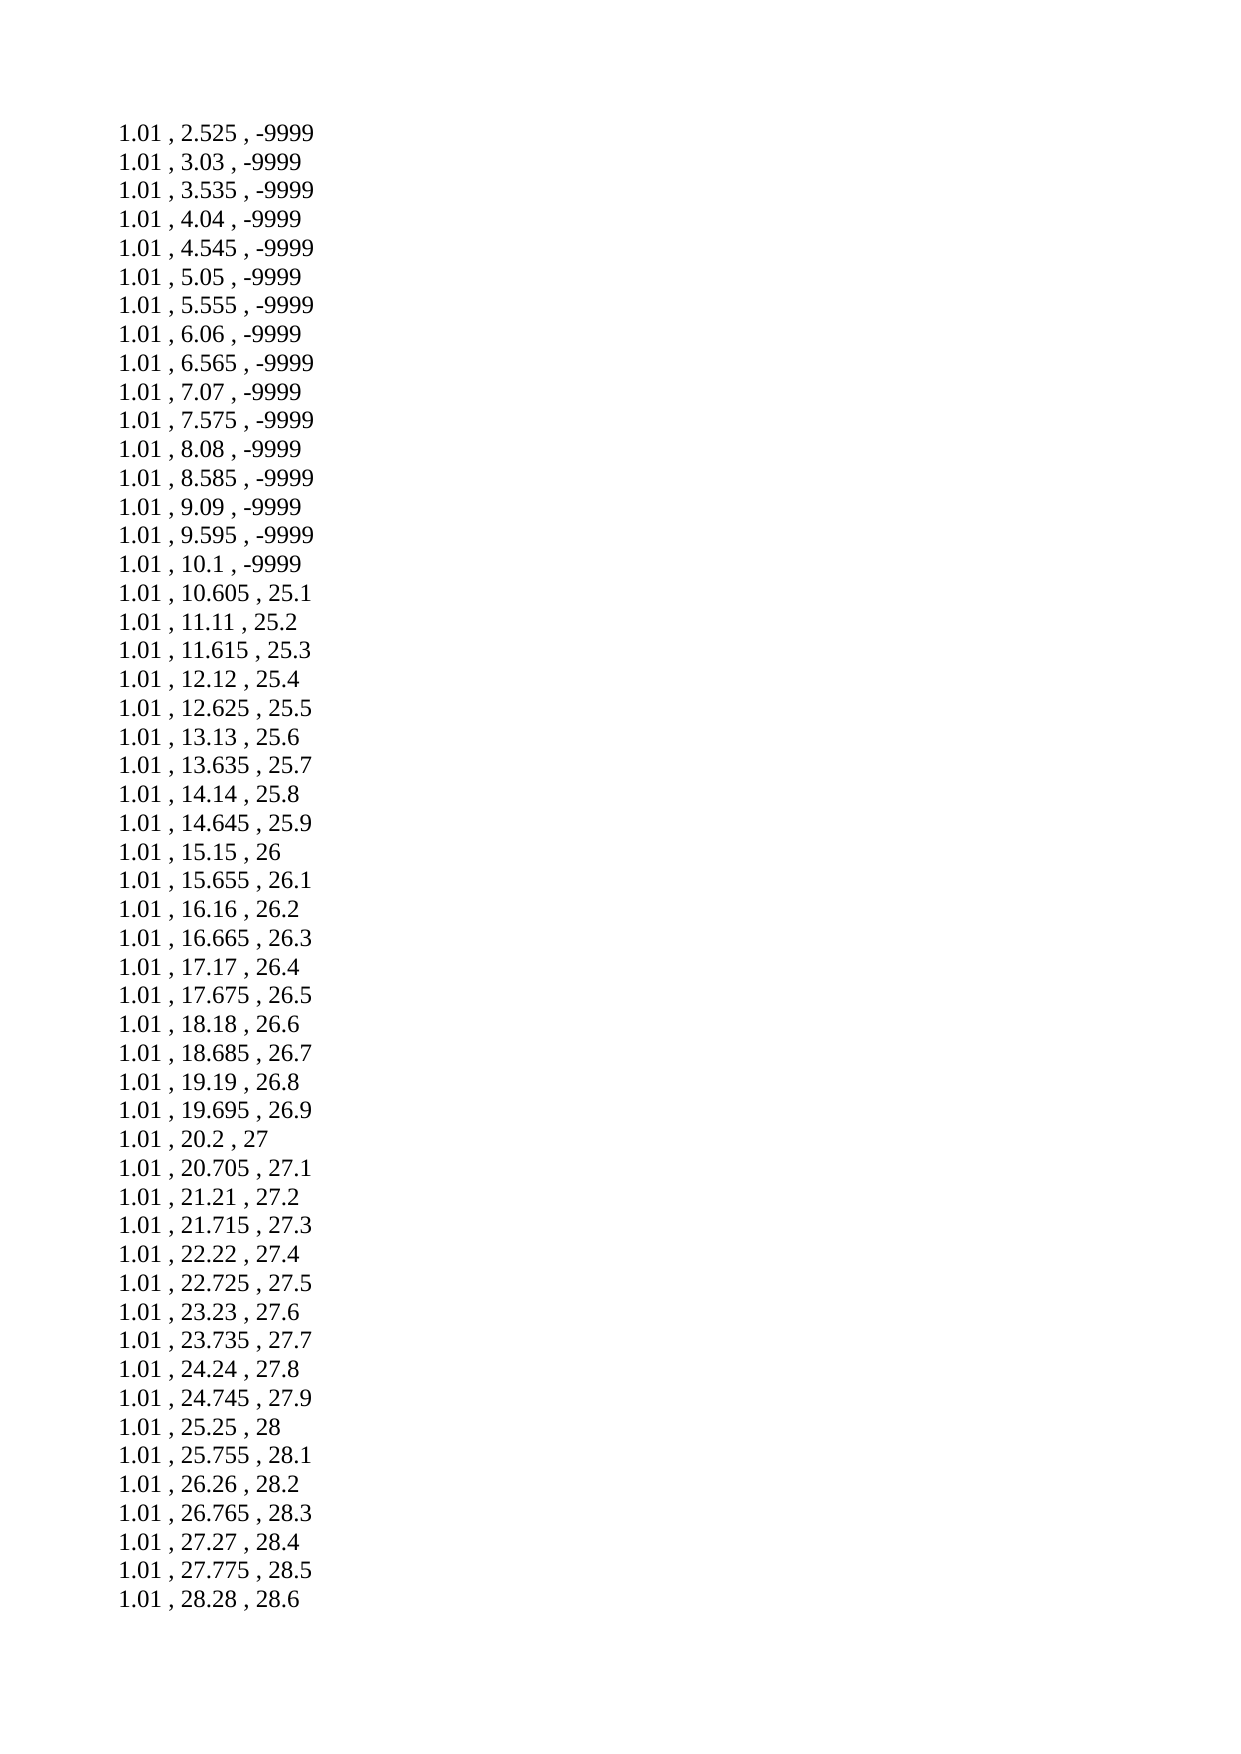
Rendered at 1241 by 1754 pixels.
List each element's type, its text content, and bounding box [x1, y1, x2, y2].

text 1.01 , 10.1 , -9999 [118, 549, 1122, 578]
text 1.01 , 6.565 , -9999 [118, 348, 1122, 377]
text 1.01 , 24.24 , 27.8 [118, 1354, 1122, 1383]
text 1.01 , 18.18 , 26.6 [118, 1009, 1122, 1038]
text 1.01 , 14.14 , 25.8 [118, 779, 1122, 808]
text 1.01 , 15.655 , 26.1 [118, 866, 1122, 894]
text 1.01 , 10.605 , 25.1 [118, 578, 1122, 607]
text 1.01 , 7.575 , -9999 [118, 406, 1122, 434]
text 1.01 , 8.585 , -9999 [118, 463, 1122, 492]
text 1.01 , 23.735 , 27.7 [118, 1326, 1122, 1354]
text 1.01 , 13.635 , 25.7 [118, 751, 1122, 779]
text 1.01 , 5.555 , -9999 [118, 291, 1122, 319]
text 1.01 , 12.12 , 25.4 [118, 664, 1122, 693]
text 1.01 , 18.685 , 26.7 [118, 1038, 1122, 1067]
text 1.01 , 14.645 , 25.9 [118, 808, 1122, 837]
text 1.01 , 22.22 , 27.4 [118, 1239, 1122, 1268]
text 1.01 , 25.755 , 28.1 [118, 1441, 1122, 1469]
text 1.01 , 24.745 , 27.9 [118, 1383, 1122, 1412]
text 1.01 , 6.06 , -9999 [118, 319, 1122, 348]
text 1.01 , 9.09 , -9999 [118, 492, 1122, 521]
text 1.01 , 4.04 , -9999 [118, 204, 1122, 233]
text 1.01 , 19.695 , 26.9 [118, 1096, 1122, 1124]
text 1.01 , 16.16 , 26.2 [118, 894, 1122, 923]
text 1.01 , 12.625 , 25.5 [118, 693, 1122, 722]
text 1.01 , 26.765 , 28.3 [118, 1498, 1122, 1527]
text 1.01 , 13.13 , 25.6 [118, 722, 1122, 751]
text 1.01 , 11.11 , 25.2 [118, 607, 1122, 636]
text 1.01 , 19.19 , 26.8 [118, 1067, 1122, 1096]
text 1.01 , 16.665 , 26.3 [118, 923, 1122, 952]
text 1.01 , 2.525 , -9999 [118, 118, 1122, 147]
text 1.01 , 17.17 , 26.4 [118, 952, 1122, 981]
text 1.01 , 3.535 , -9999 [118, 176, 1122, 204]
text 1.01 , 20.705 , 27.1 [118, 1153, 1122, 1182]
text 1.01 , 7.07 , -9999 [118, 377, 1122, 406]
text 1.01 , 5.05 , -9999 [118, 262, 1122, 291]
text 1.01 , 26.26 , 28.2 [118, 1469, 1122, 1498]
text 1.01 , 17.675 , 26.5 [118, 981, 1122, 1009]
text 1.01 , 27.775 , 28.5 [118, 1556, 1122, 1584]
text 1.01 , 21.21 , 27.2 [118, 1182, 1122, 1211]
text 1.01 , 21.715 , 27.3 [118, 1211, 1122, 1239]
text 1.01 , 8.08 , -9999 [118, 434, 1122, 463]
text 1.01 , 4.545 , -9999 [118, 233, 1122, 262]
text 1.01 , 3.03 , -9999 [118, 147, 1122, 176]
text 1.01 , 20.2 , 27 [118, 1124, 1122, 1153]
text 1.01 , 27.27 , 28.4 [118, 1527, 1122, 1556]
text 1.01 , 23.23 , 27.6 [118, 1297, 1122, 1326]
text 1.01 , 15.15 , 26 [118, 837, 1122, 866]
text 1.01 , 25.25 , 28 [118, 1412, 1122, 1441]
text 1.01 , 22.725 , 27.5 [118, 1268, 1122, 1297]
text 1.01 , 9.595 , -9999 [118, 521, 1122, 549]
text 1.01 , 28.28 , 28.6 [118, 1584, 1122, 1613]
text 1.01 , 11.615 , 25.3 [118, 636, 1122, 664]
